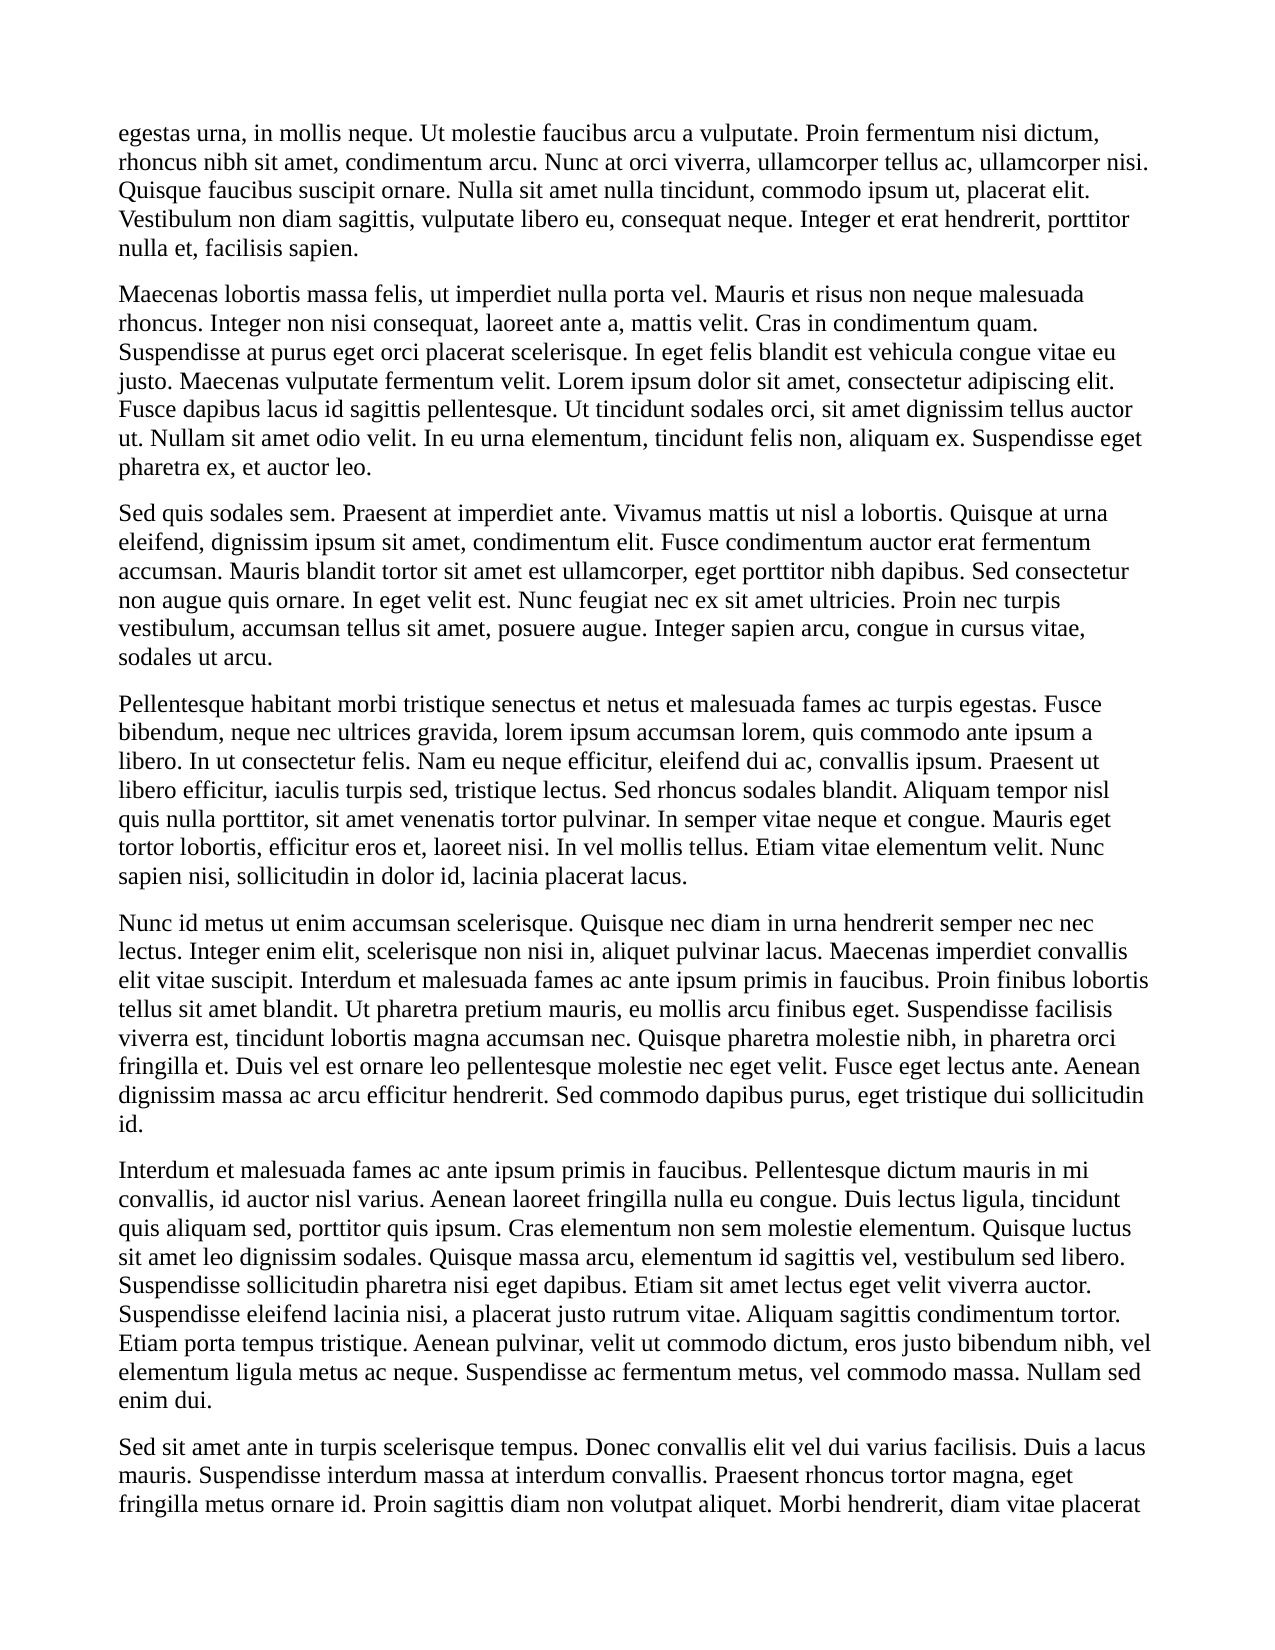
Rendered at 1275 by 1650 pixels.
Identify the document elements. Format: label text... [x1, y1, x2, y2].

text Maecenas lobortis massa felis, ut imperdiet nulla porta vel. Mauris et risus non neque malesuada rhoncus. Integer non nisi consequat, laoreet ante a, mattis velit. Cras in condimentum quam. Suspendisse at purus eget orci placerat scelerisque. In eget felis blandit est vehicula congue vitae eu justo. Maecenas vulputate fermentum velit. Lorem ipsum dolor sit amet, consectetur adipiscing elit. Fusce dapibus lacus id sagittis pellentesque. Ut tincidunt sodales orci, sit amet dignissim tellus auctor ut. Nullam sit amet odio velit. In eu urna elementum, tincidunt felis non, aliquam ex. Suspendisse eget pharetra ex, et auctor leo. [118, 279, 1157, 481]
text egestas urna, in mollis neque. Ut molestie faucibus arcu a vulputate. Proin fermentum nisi dictum, rhoncus nibh sit amet, condimentum arcu. Nunc at orci viverra, ullamcorper tellus ac, ullamcorper nisi. Quisque faucibus suscipit ornare. Nulla sit amet nulla tincidunt, commodo ipsum ut, placerat elit. Vestibulum non diam sagittis, vulputate libero eu, consequat neque. Integer et erat hendrerit, porttitor nulla et, facilisis sapien. [118, 118, 1157, 262]
text Pellentesque habitant morbi tristique senectus et netus et malesuada fames ac turpis egestas. Fusce bibendum, neque nec ultrices gravida, lorem ipsum accumsan lorem, quis commodo ante ipsum a libero. In ut consectetur felis. Nam eu neque efficitur, eleifend dui ac, convallis ipsum. Praesent ut libero efficitur, iaculis turpis sed, tristique lectus. Sed rhoncus sodales blandit. Aliquam tempor nisl quis nulla porttitor, sit amet venenatis tortor pulvinar. In semper vitae neque et congue. Mauris eget tortor lobortis, efficitur eros et, laoreet nisi. In vel mollis tellus. Etiam vitae elementum velit. Nunc sapien nisi, sollicitudin in dolor id, lacinia placerat lacus. [118, 689, 1157, 890]
text Sed quis sodales sem. Praesent at imperdiet ante. Vivamus mattis ut nisl a lobortis. Quisque at urna eleifend, dignissim ipsum sit amet, condimentum elit. Fusce condimentum auctor erat fermentum accumsan. Mauris blandit tortor sit amet est ullamcorper, eget porttitor nibh dapibus. Sed consectetur non augue quis ornare. In eget velit est. Nunc feugiat nec ex sit amet ultricies. Proin nec turpis vestibulum, accumsan tellus sit amet, posuere augue. Integer sapien arcu, congue in cursus vitae, sodales ut arcu. [118, 498, 1157, 671]
text Sed sit amet ante in turpis scelerisque tempus. Donec convallis elit vel dui varius facilisis. Duis a lacus mauris. Suspendisse interdum massa at interdum convallis. Praesent rhoncus tortor magna, eget fringilla metus ornare id. Proin sagittis diam non volutpat aliquet. Morbi hendrerit, diam vitae placerat [118, 1432, 1157, 1518]
text Nunc id metus ut enim accumsan scelerisque. Quisque nec diam in urna hendrerit semper nec nec lectus. Integer enim elit, scelerisque non nisi in, aliquet pulvinar lacus. Maecenas imperdiet convallis elit vitae suscipit. Interdum et malesuada fames ac ante ipsum primis in faucibus. Proin finibus lobortis tellus sit amet blandit. Ut pharetra pretium mauris, eu mollis arcu finibus eget. Suspendisse facilisis viverra est, tincidunt lobortis magna accumsan nec. Quisque pharetra molestie nibh, in pharetra orci fringilla et. Duis vel est ornare leo pellentesque molestie nec eget velit. Fusce eget lectus ante. Aenean dignissim massa ac arcu efficitur hendrerit. Sed commodo dapibus purus, eget tristique dui sollicitudin id. [118, 908, 1157, 1138]
text Interdum et malesuada fames ac ante ipsum primis in faucibus. Pellentesque dictum mauris in mi convallis, id auctor nisl varius. Aenean laoreet fringilla nulla eu congue. Duis lectus ligula, tincidunt quis aliquam sed, porttitor quis ipsum. Cras elementum non sem molestie elementum. Quisque luctus sit amet leo dignissim sodales. Quisque massa arcu, elementum id sagittis vel, vestibulum sed libero. Suspendisse sollicitudin pharetra nisi eget dapibus. Etiam sit amet lectus eget velit viverra auctor. Suspendisse eleifend lacinia nisi, a placerat justo rutrum vitae. Aliquam sagittis condimentum tortor. Etiam porta tempus tristique. Aenean pulvinar, velit ut commodo dictum, eros justo bibendum nibh, vel elementum ligula metus ac neque. Suspendisse ac fermentum metus, vel commodo massa. Nullam sed enim dui. [118, 1155, 1157, 1414]
